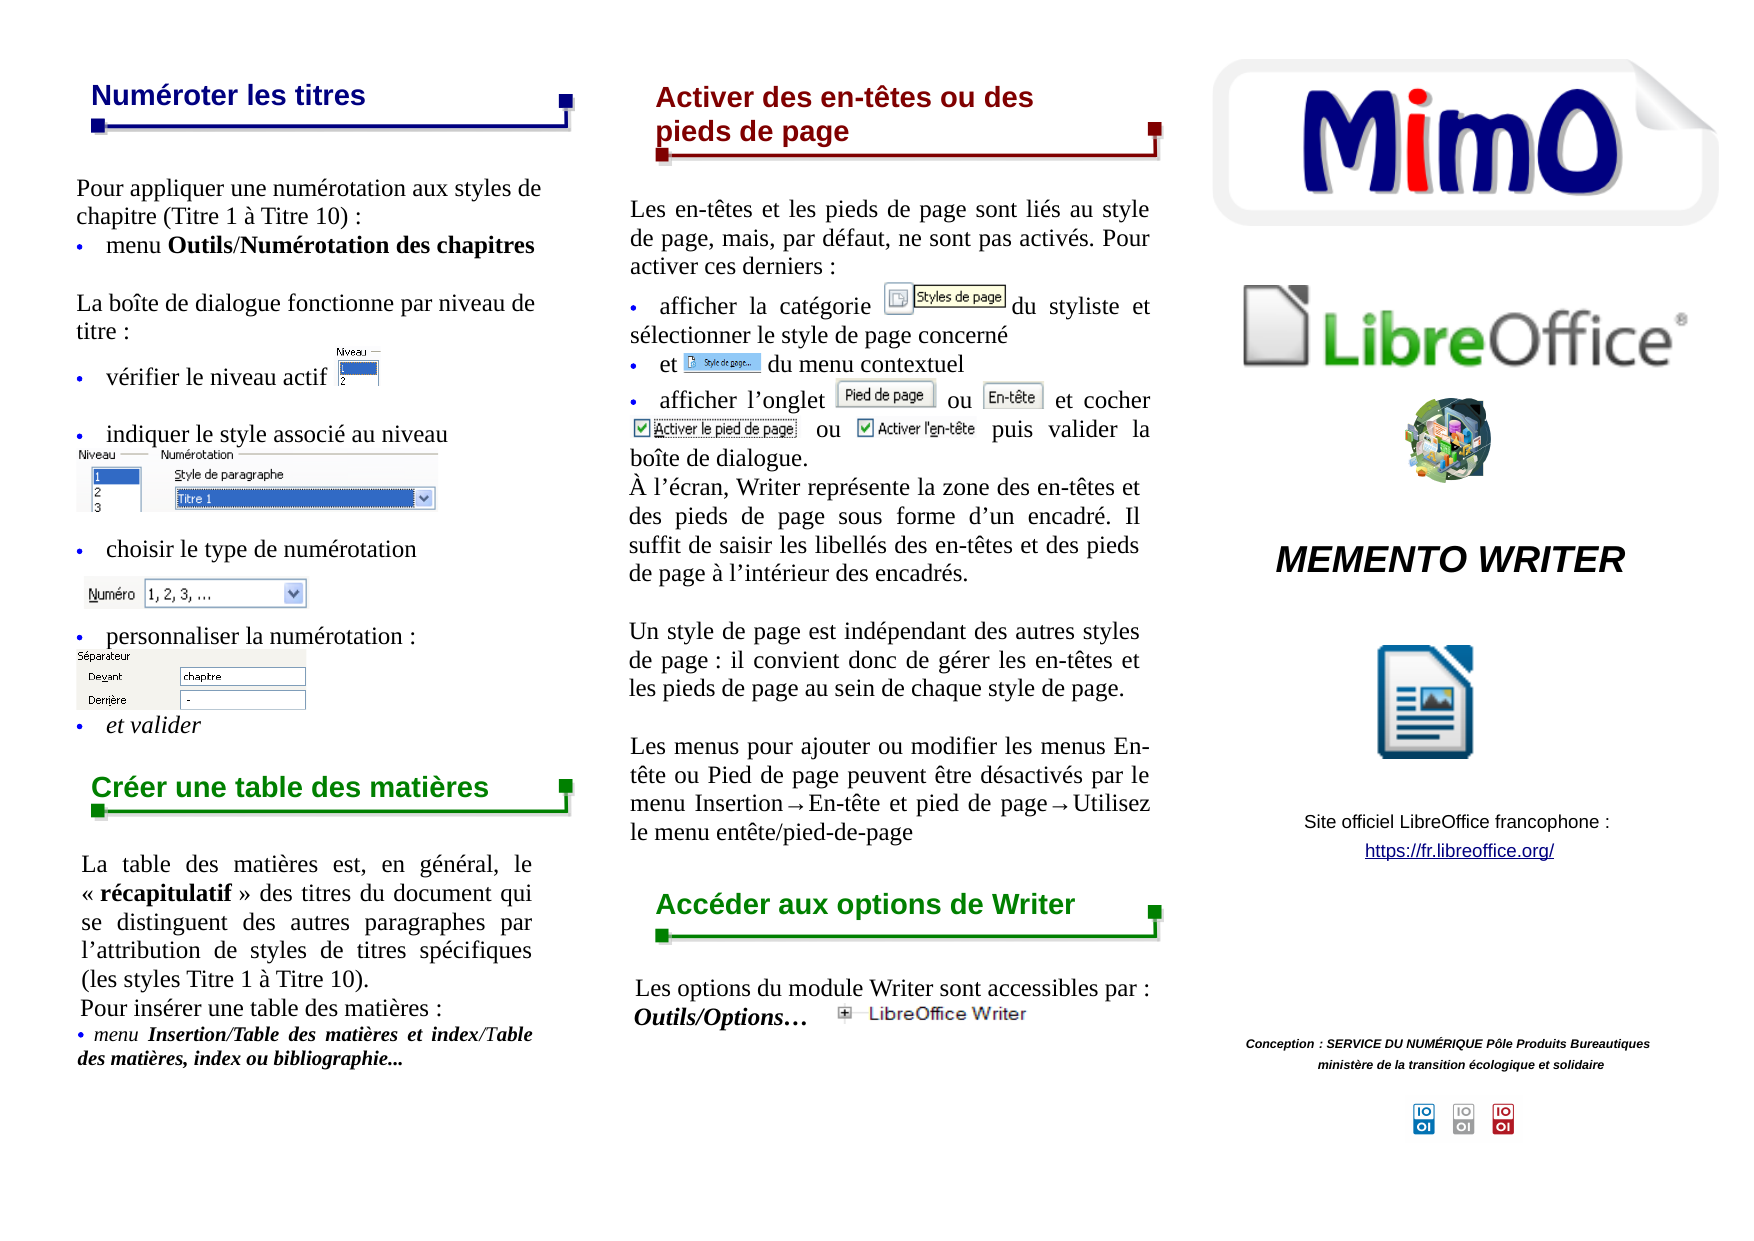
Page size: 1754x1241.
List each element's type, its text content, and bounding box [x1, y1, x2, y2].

picture [91, 94, 575, 135]
text Les menus pour ajouter ou modifier les menus En-tête ou Pied de page peuvent être désactivés par le menu Insertion→En-tête et pied de page→Utilisez le menu entête/pied-de-page [630, 731, 1150, 846]
picture [1404, 1095, 1523, 1143]
picture [1212, 59, 1719, 226]
text ministère de LA TRANSITION Écologique et Solidaire [1228, 1058, 1695, 1072]
picture [1405, 398, 1492, 483]
picture [954, 905, 961, 912]
picture [895, 905, 902, 911]
picture [744, 128, 751, 139]
list et valider [76, 710, 560, 738]
picture [702, 128, 709, 139]
list afficher l’onglet ou et cocher ou puis valider la boîte de dialogue. [630, 379, 1150, 472]
text Conception : Service du numérique Pôle Produits Bureautiques [1202, 1037, 1695, 1052]
text Un style de page est indépendant des autres styles de page : il convient donc de gérer les en-têtes et les pieds de page au sein de chaque style de page. [628, 616, 1140, 702]
picture [118, 94, 124, 102]
picture [266, 784, 272, 794]
picture [1369, 645, 1483, 759]
picture [655, 905, 1164, 945]
list et du menu contextuel [630, 349, 1150, 378]
list menu Insertion/Table des matières et index/Table des matières, index ou bibliographie... [77, 1022, 532, 1070]
picture [91, 779, 575, 821]
picture [655, 122, 1164, 166]
list afficher la catégorie du styliste et sélectionner le style de page concerné [630, 280, 1150, 349]
text Les options du module Writer sont accessibles par : [635, 973, 1150, 1002]
picture [841, 905, 848, 911]
picture [76, 649, 307, 710]
text Pour insérer une table des matières : [80, 993, 560, 1022]
picture [188, 94, 195, 102]
list vérifier le niveau actif [76, 345, 560, 391]
text La boîte de dialogue fonctionne par niveau de titre : [76, 288, 560, 345]
text Site officiel LibreOffice francophone : [1224, 811, 1695, 833]
text Outils/Options… [634, 1002, 1150, 1031]
picture [1243, 285, 1690, 372]
text https://fr.libreoffice.org/ [1224, 839, 1695, 861]
text Les en-têtes et les pieds de page sont liés au style de page, mais, par défaut, ne sont pas activés. Pour activer ces derniers : [630, 194, 1150, 280]
list choisir le type de numérotation [76, 534, 560, 563]
list menu Outils/Numérotation des chapitres [76, 230, 560, 259]
picture [832, 1003, 1040, 1024]
picture [683, 353, 762, 373]
list personnaliser la numérotation : [76, 621, 560, 710]
picture [76, 448, 439, 512]
picture [316, 784, 323, 795]
text À l’écran, Writer représente la zone des en-têtes et des pieds de page sous forme d’un encadré. Il suffit de saisir les libellés des en-têtes et des pieds de page à l’intérieur des encadrés. [628, 472, 1140, 587]
picture [333, 345, 381, 386]
list indiquer le style associé au niveau [76, 419, 560, 448]
picture [729, 905, 736, 912]
picture [883, 280, 1012, 315]
text La table des matières est, en général, le « récapitulatif » des titres du document qui se distinguent des autres paragraphes par l’attribution de styles de titres spécifiques (les styles Titre 1 à Titre 10). [81, 849, 532, 993]
text MEMENTO WRITER [1209, 537, 1695, 580]
text Pour appliquer une numérotation aux styles de chapitre (Titre 1 à Titre 10) : [76, 173, 560, 230]
